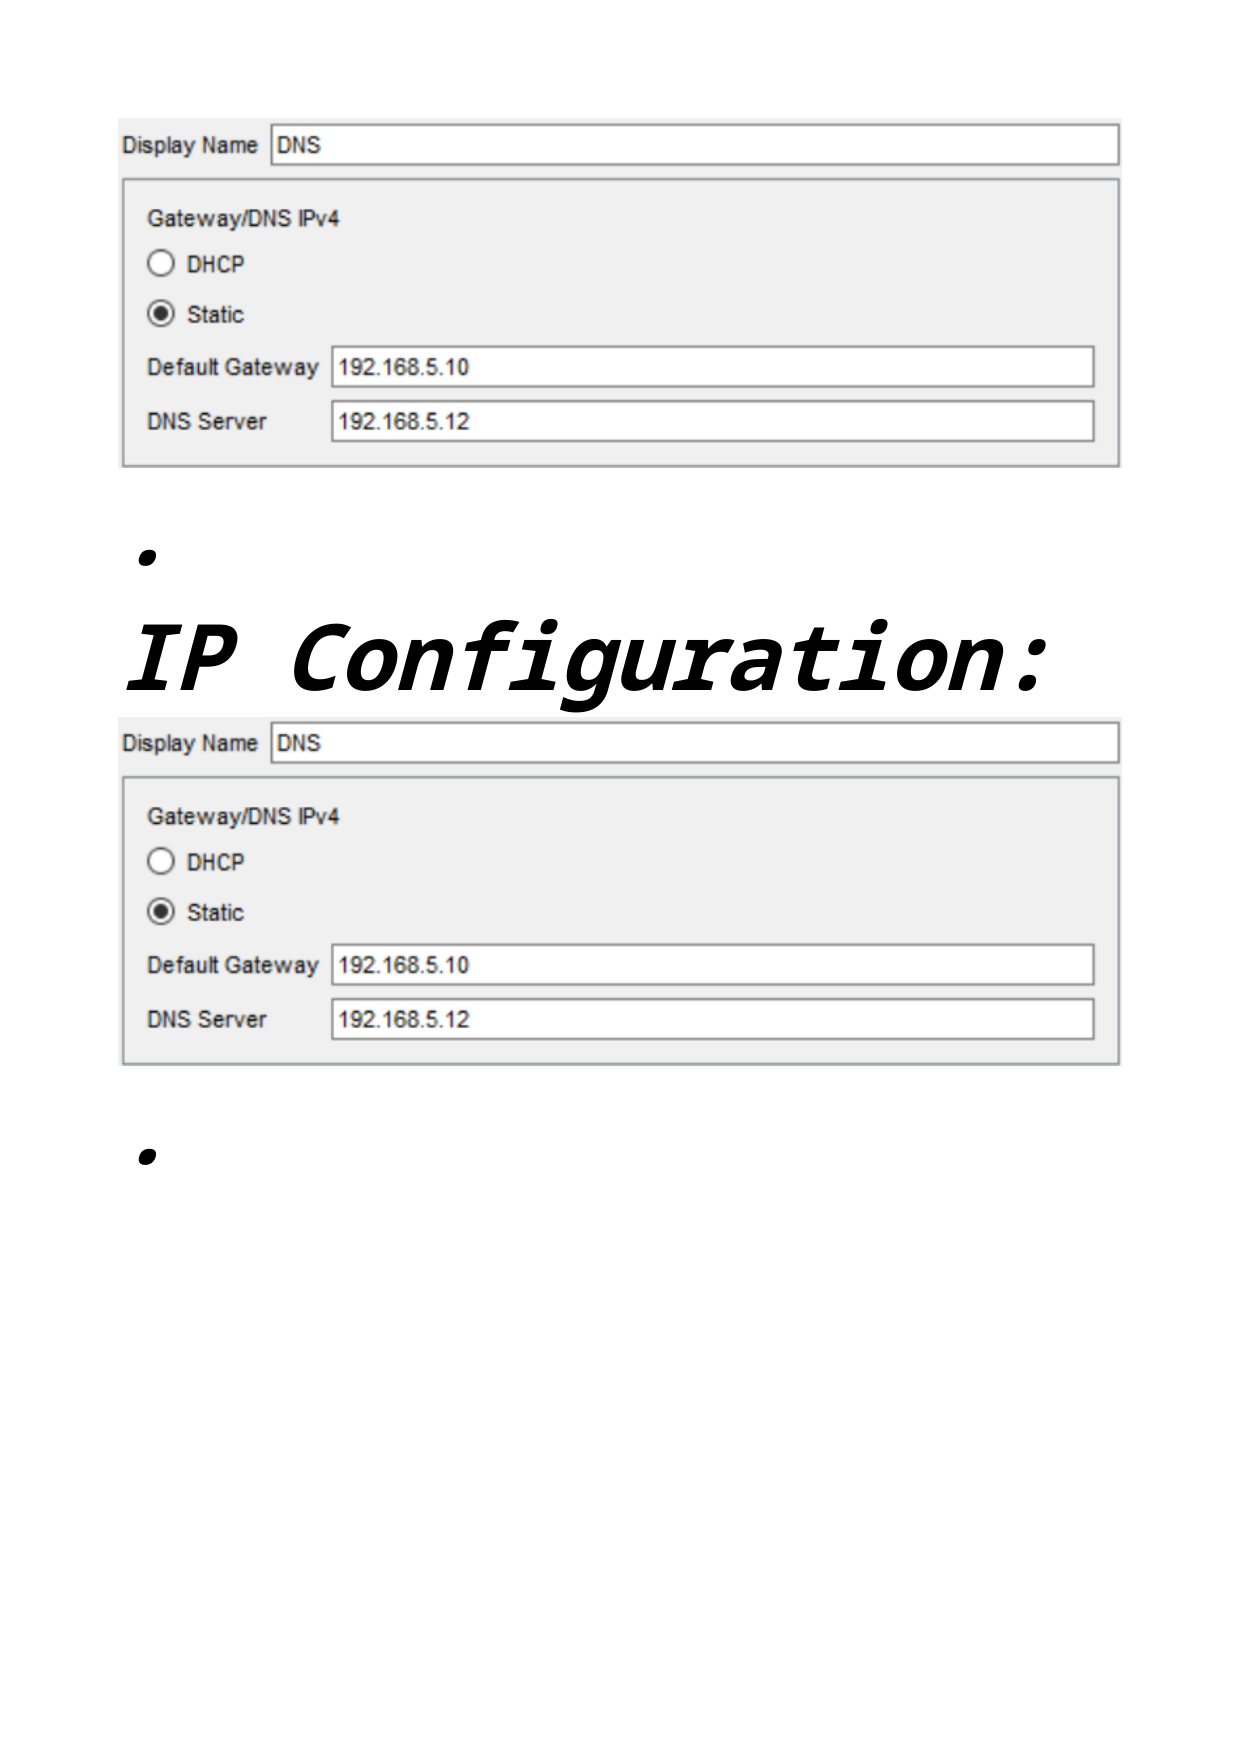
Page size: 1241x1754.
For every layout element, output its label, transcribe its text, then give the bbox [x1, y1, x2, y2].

picture [118, 717, 1123, 1066]
text . [118, 1066, 1122, 1191]
text . [118, 468, 1122, 592]
text IP Configuration: [118, 592, 1122, 717]
picture [118, 118, 1123, 468]
